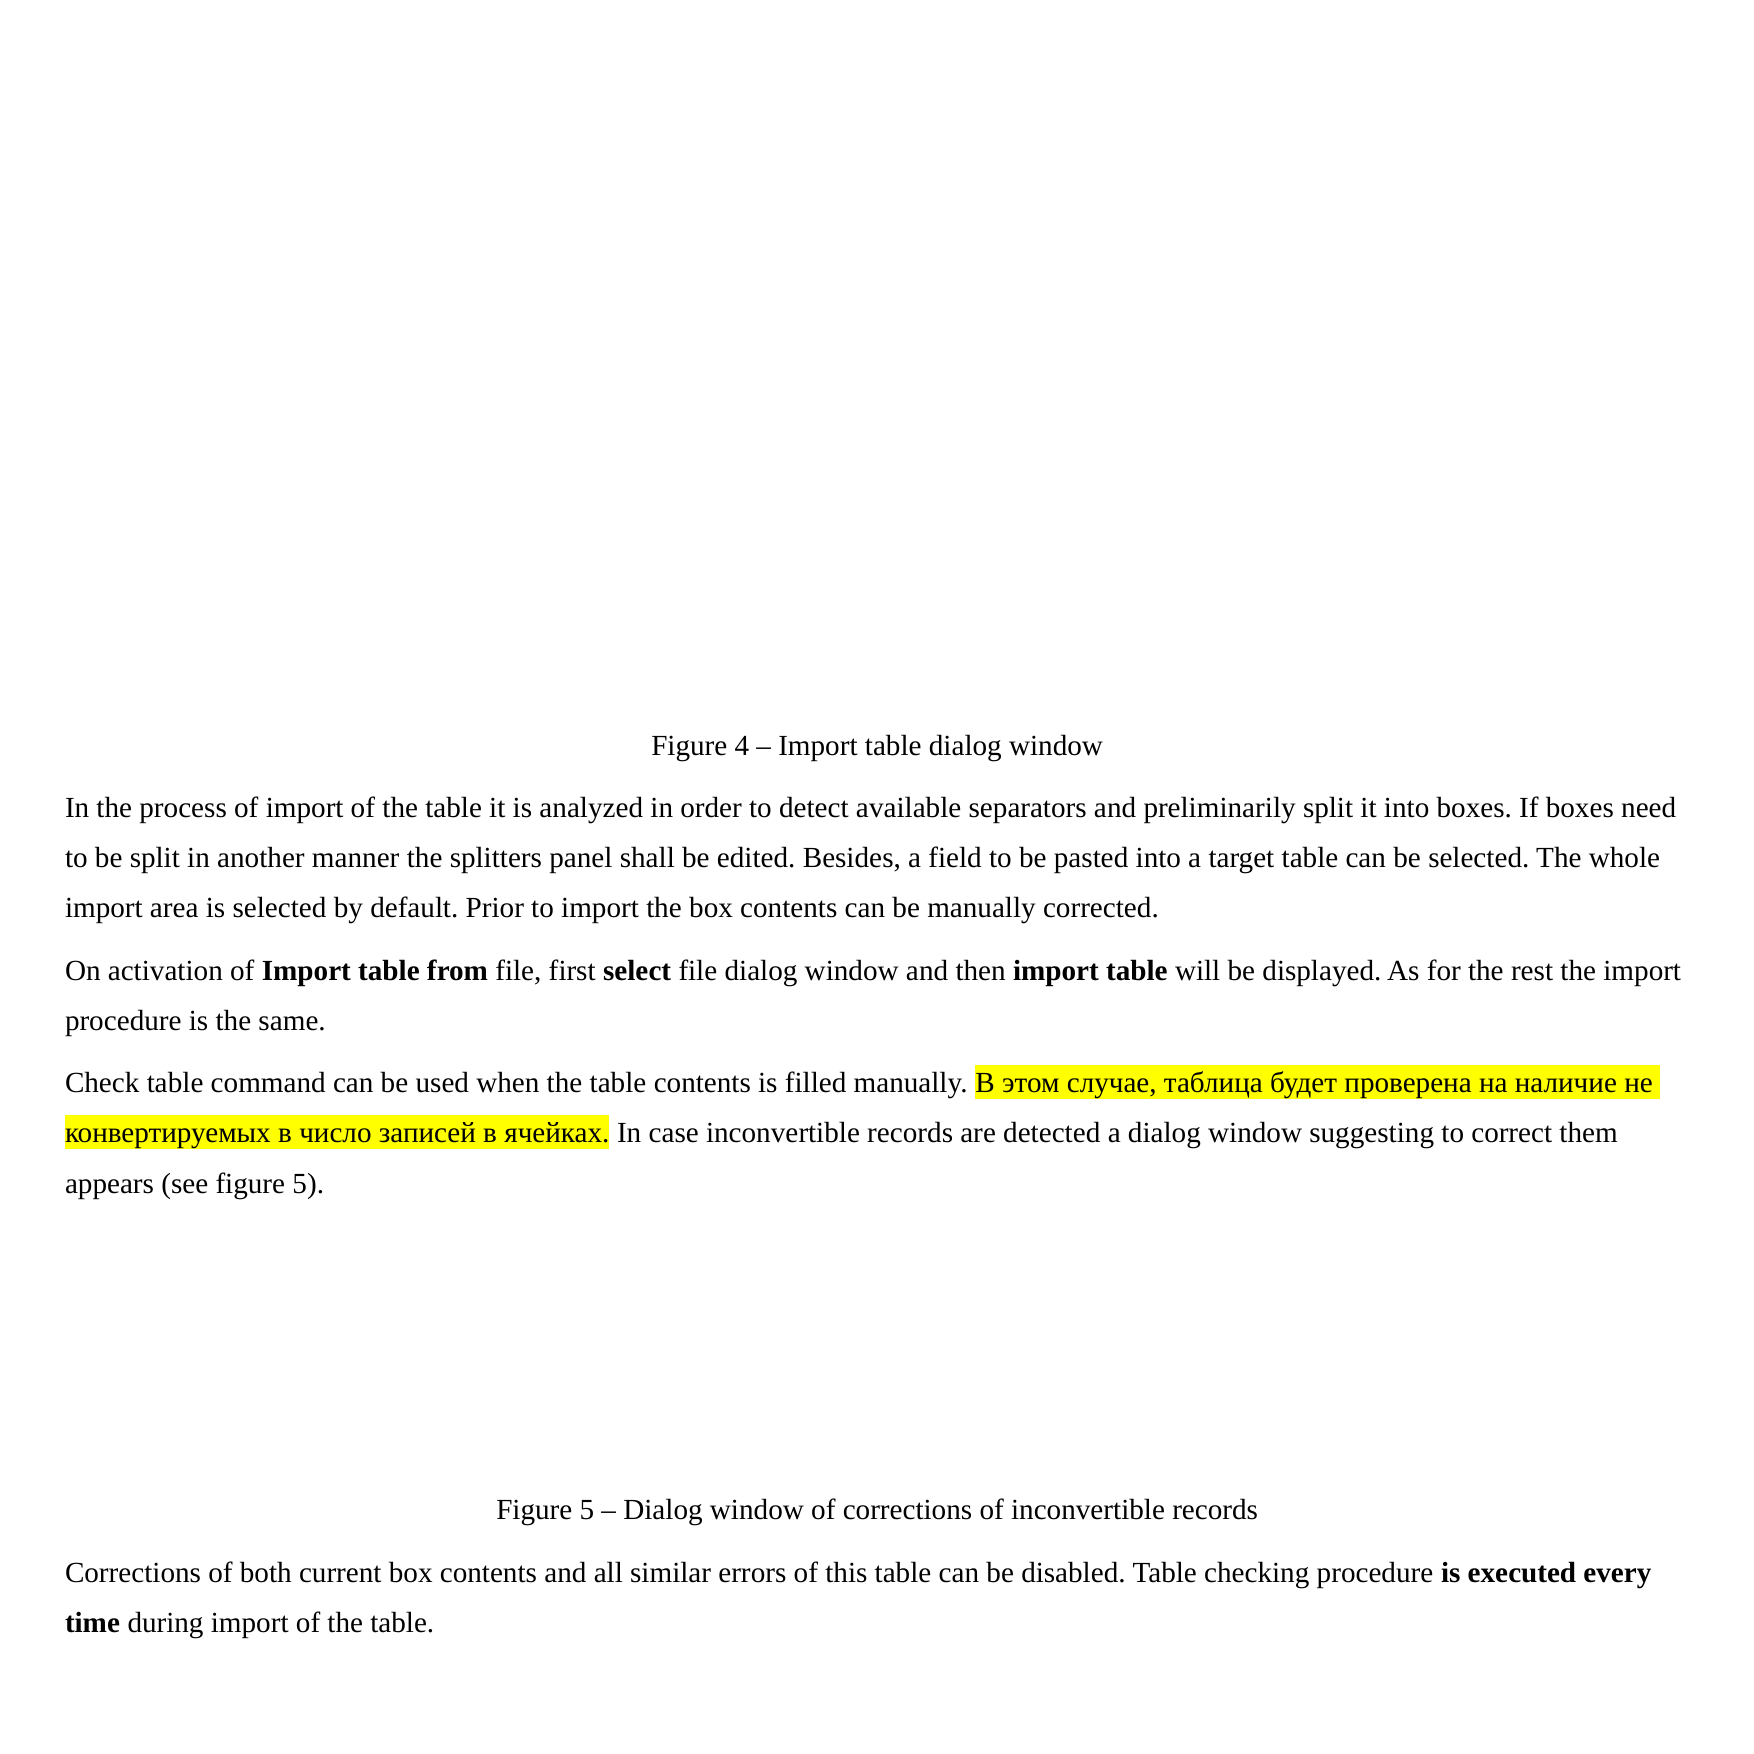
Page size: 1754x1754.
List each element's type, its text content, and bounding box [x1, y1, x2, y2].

table_cell Figure 4 – Import table dialog window In the process of import of the table it is analyzed in order to detect available separators and preliminarily split it into boxes. If boxes need to be split in another manner the splitters panel shall be edited. Besides, a field to be pasted into a target table can be selected. The whole import area is selected by default. Prior to import the box contents can be manually corrected. On activation of Import table from file, first select file dialog window and then import table will be displayed. As for the rest the import procedure is the same. Check table command can be used when the table contents is filled manually. В этом случае, таблица будет проверена на наличие не конвертируемых в число записей в ячейках. In case inconvertible records are detected a dialog window suggesting to correct them appears (see figure 5). Figure 5 – Dialog window of corrections of inconvertible records Corrections of both current box contents and all similar errors of this table can be disabled. Table checking procedure is executed every time during import of the table. [59, 59, 1695, 1650]
